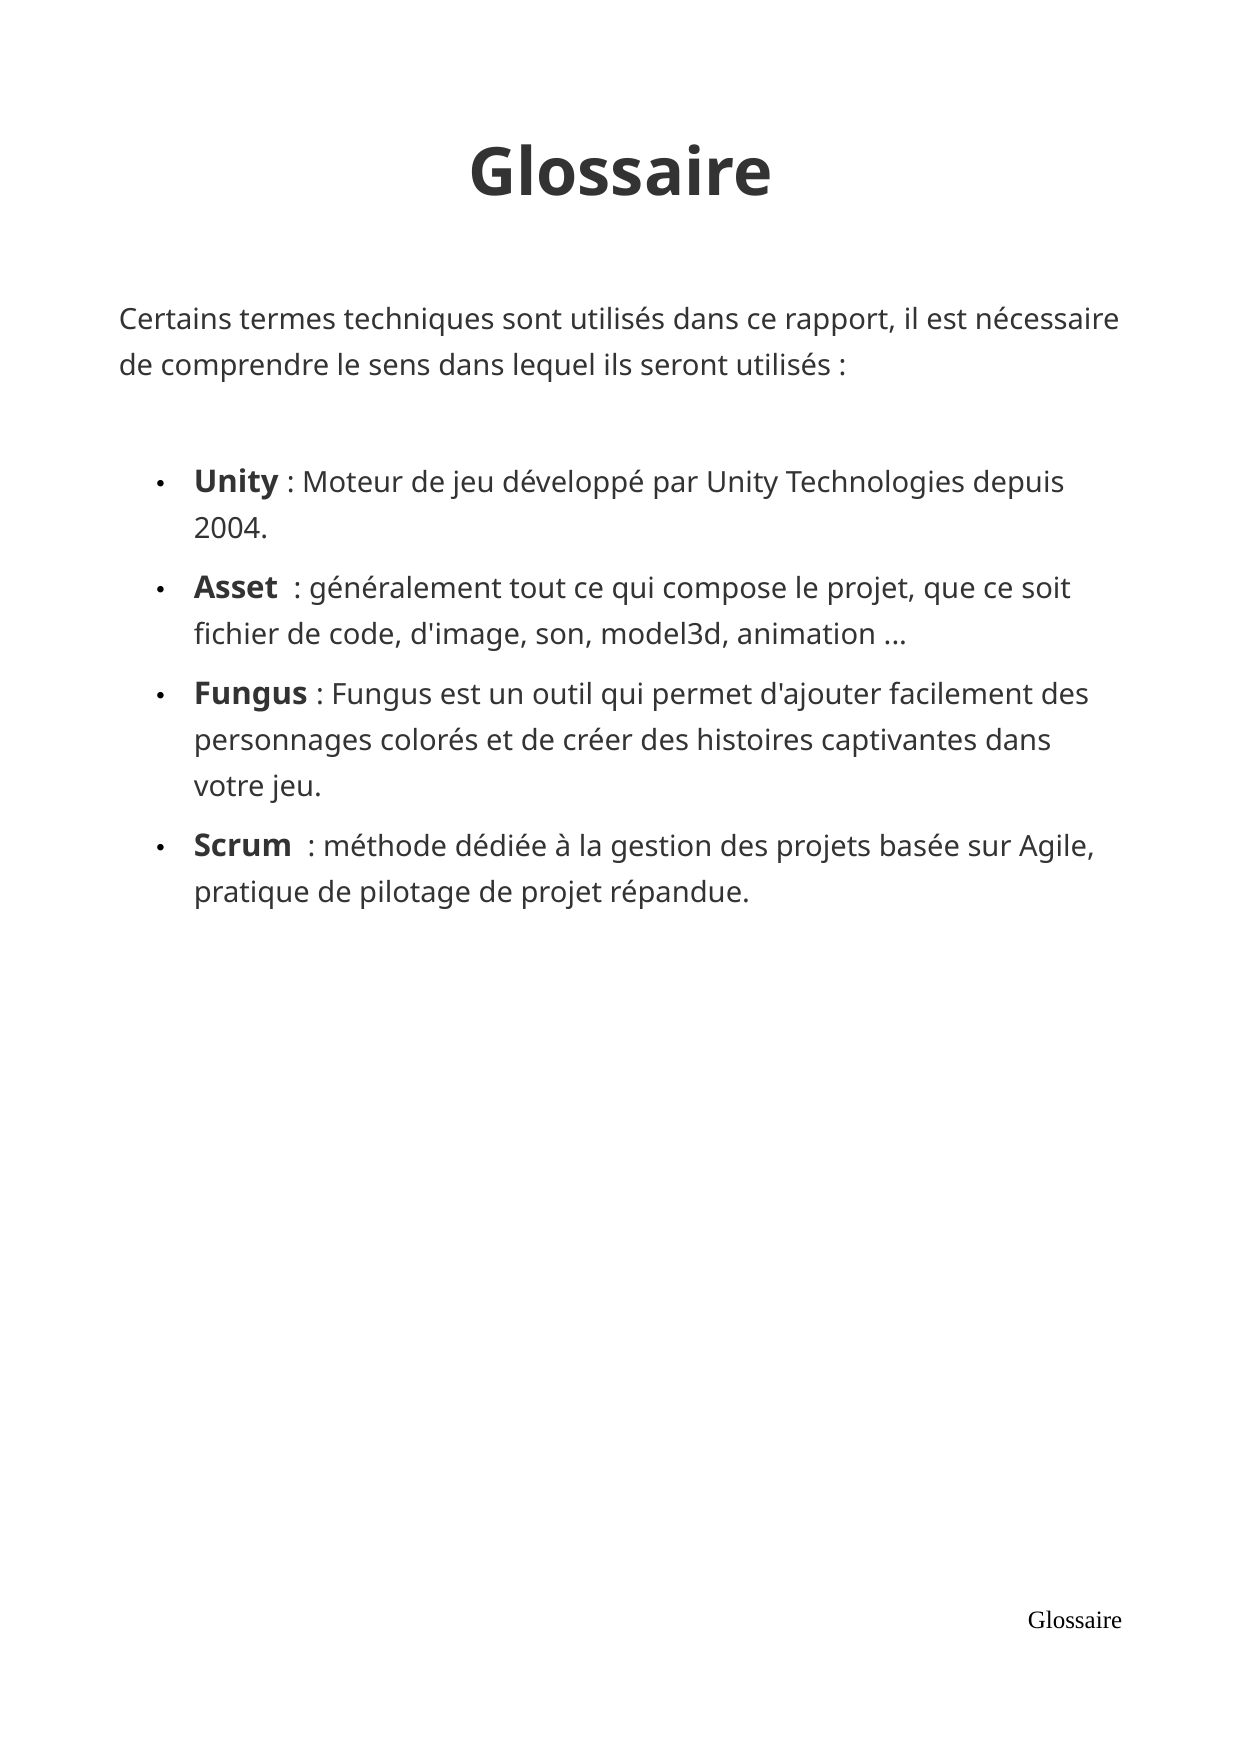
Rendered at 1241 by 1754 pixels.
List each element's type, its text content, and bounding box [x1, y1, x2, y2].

list Asset : généralement tout ce qui compose le projet, que ce soit fichier de code, d'image, son, model3d, animation ... [156, 565, 1122, 653]
list Fungus : Fungus est un outil qui permet d'ajouter facilement des personnages colorés et de créer des histoires captivantes dans votre jeu. [156, 671, 1122, 805]
text Certains termes techniques sont utilisés dans ce rapport, il est nécessaire de comprendre le sens dans lequel ils seront utilisés : [118, 298, 1122, 383]
text Glossaire [118, 124, 1122, 215]
list Unity : Moteur de jeu développé par Unity Technologies depuis 2004. [156, 459, 1122, 547]
list Scrum : méthode dédiée à la gestion des projets basée sur Agile, pratique de pilotage de projet répandue. [156, 823, 1122, 911]
